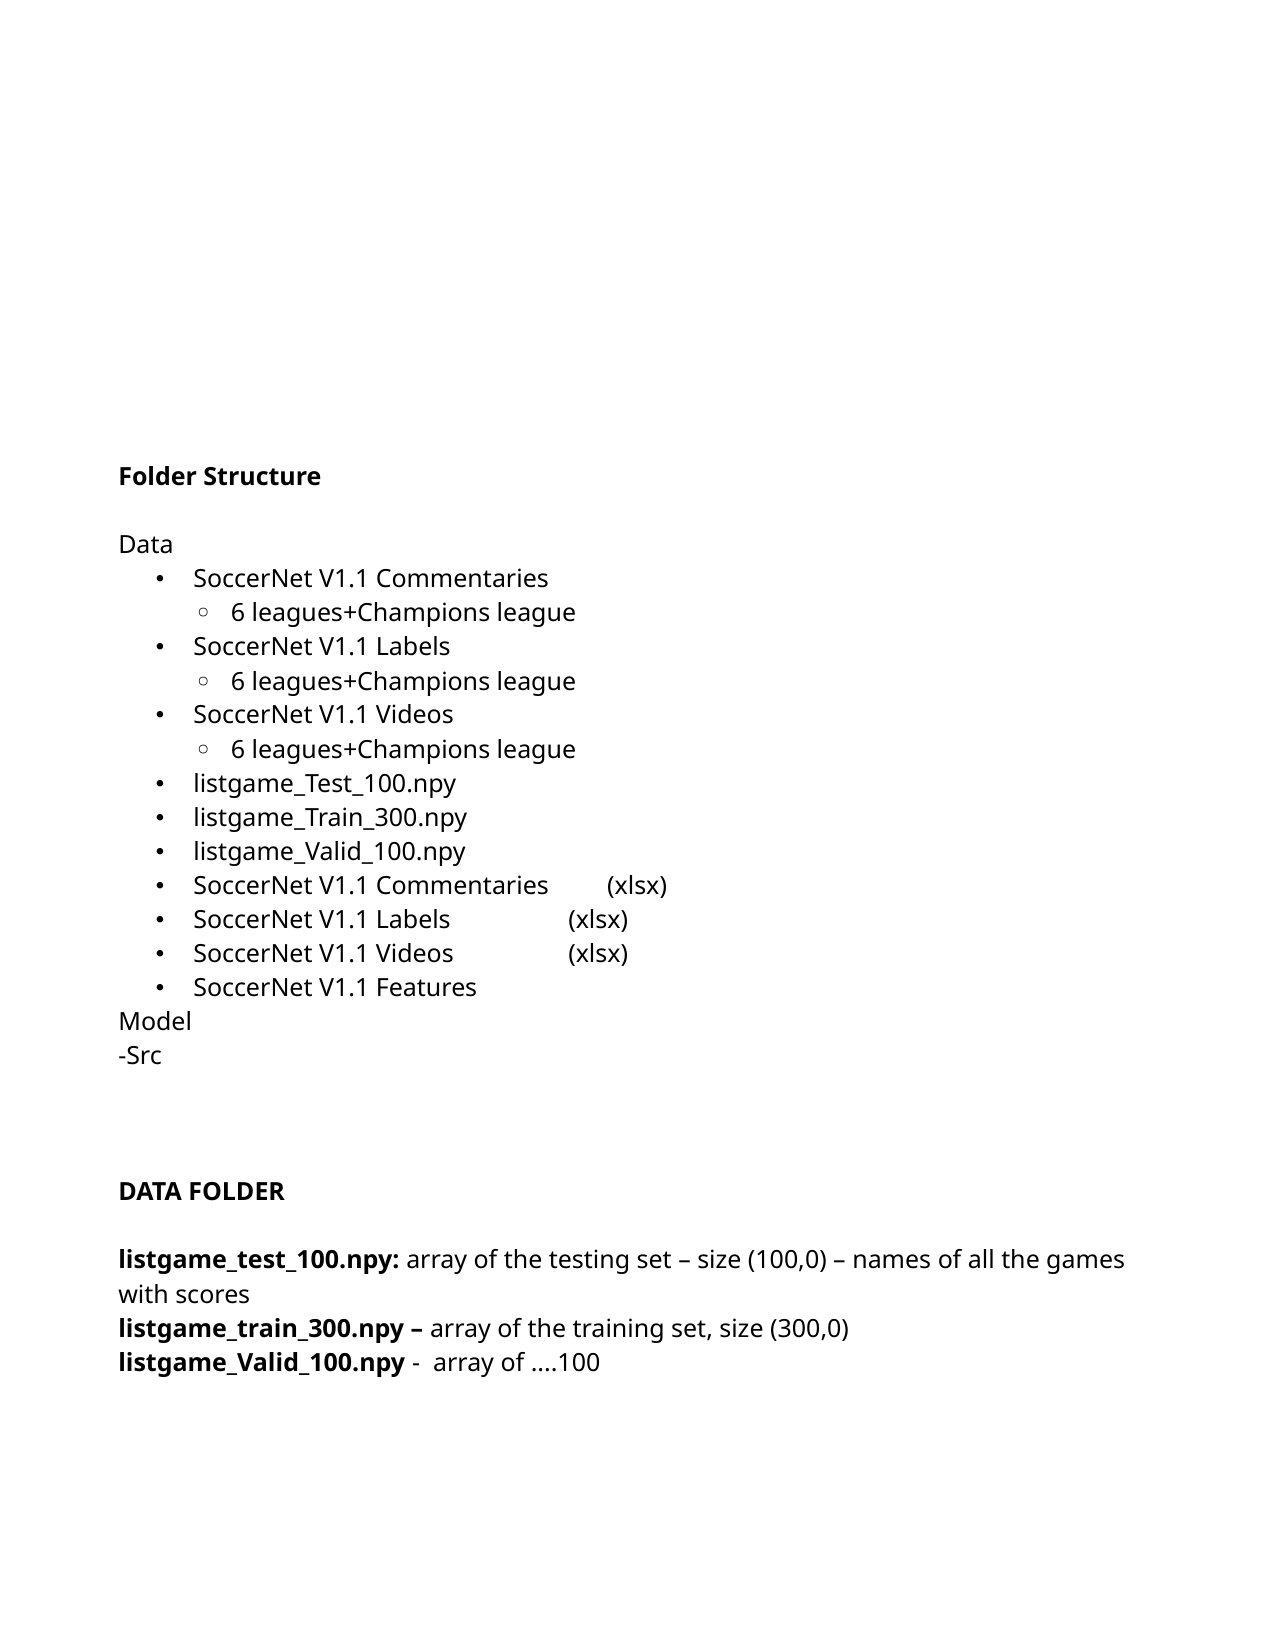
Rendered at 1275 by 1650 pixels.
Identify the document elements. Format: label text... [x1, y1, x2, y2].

text listgame_train_300.npy – array of the training set, size (300,0) [118, 1310, 1157, 1344]
list listgame_Valid_100.npy [156, 833, 1157, 867]
list SoccerNet V1.1 Commentaries [156, 561, 1157, 595]
list SoccerNet V1.1 Videos [156, 697, 1157, 731]
list SoccerNet V1.1 Labels [156, 629, 1157, 663]
text Model [118, 1004, 1157, 1038]
text Data [118, 527, 1157, 561]
list listgame_Train_300.npy [156, 799, 1157, 833]
list SoccerNet V1.1 Labels (xlsx) [156, 902, 1157, 936]
list 6 leagues+Champions league [193, 731, 1157, 765]
text listgame_test_100.npy: array of the testing set – size (100,0) – names of all the games with scores [118, 1242, 1157, 1310]
list 6 leagues+Champions league [193, 595, 1157, 629]
list listgame_Test_100.npy [156, 765, 1157, 799]
list SoccerNet V1.1 Features [156, 970, 1157, 1004]
text DATA FOLDER [118, 1174, 1157, 1208]
list SoccerNet V1.1 Commentaries (xlsx) [156, 867, 1157, 902]
list 6 leagues+Champions league [193, 663, 1157, 697]
list SoccerNet V1.1 Videos (xlsx) [156, 936, 1157, 970]
text Folder Structure [118, 459, 1157, 493]
text listgame_Valid_100.npy - array of ....100 [118, 1344, 1157, 1378]
text -Src [118, 1038, 1157, 1072]
